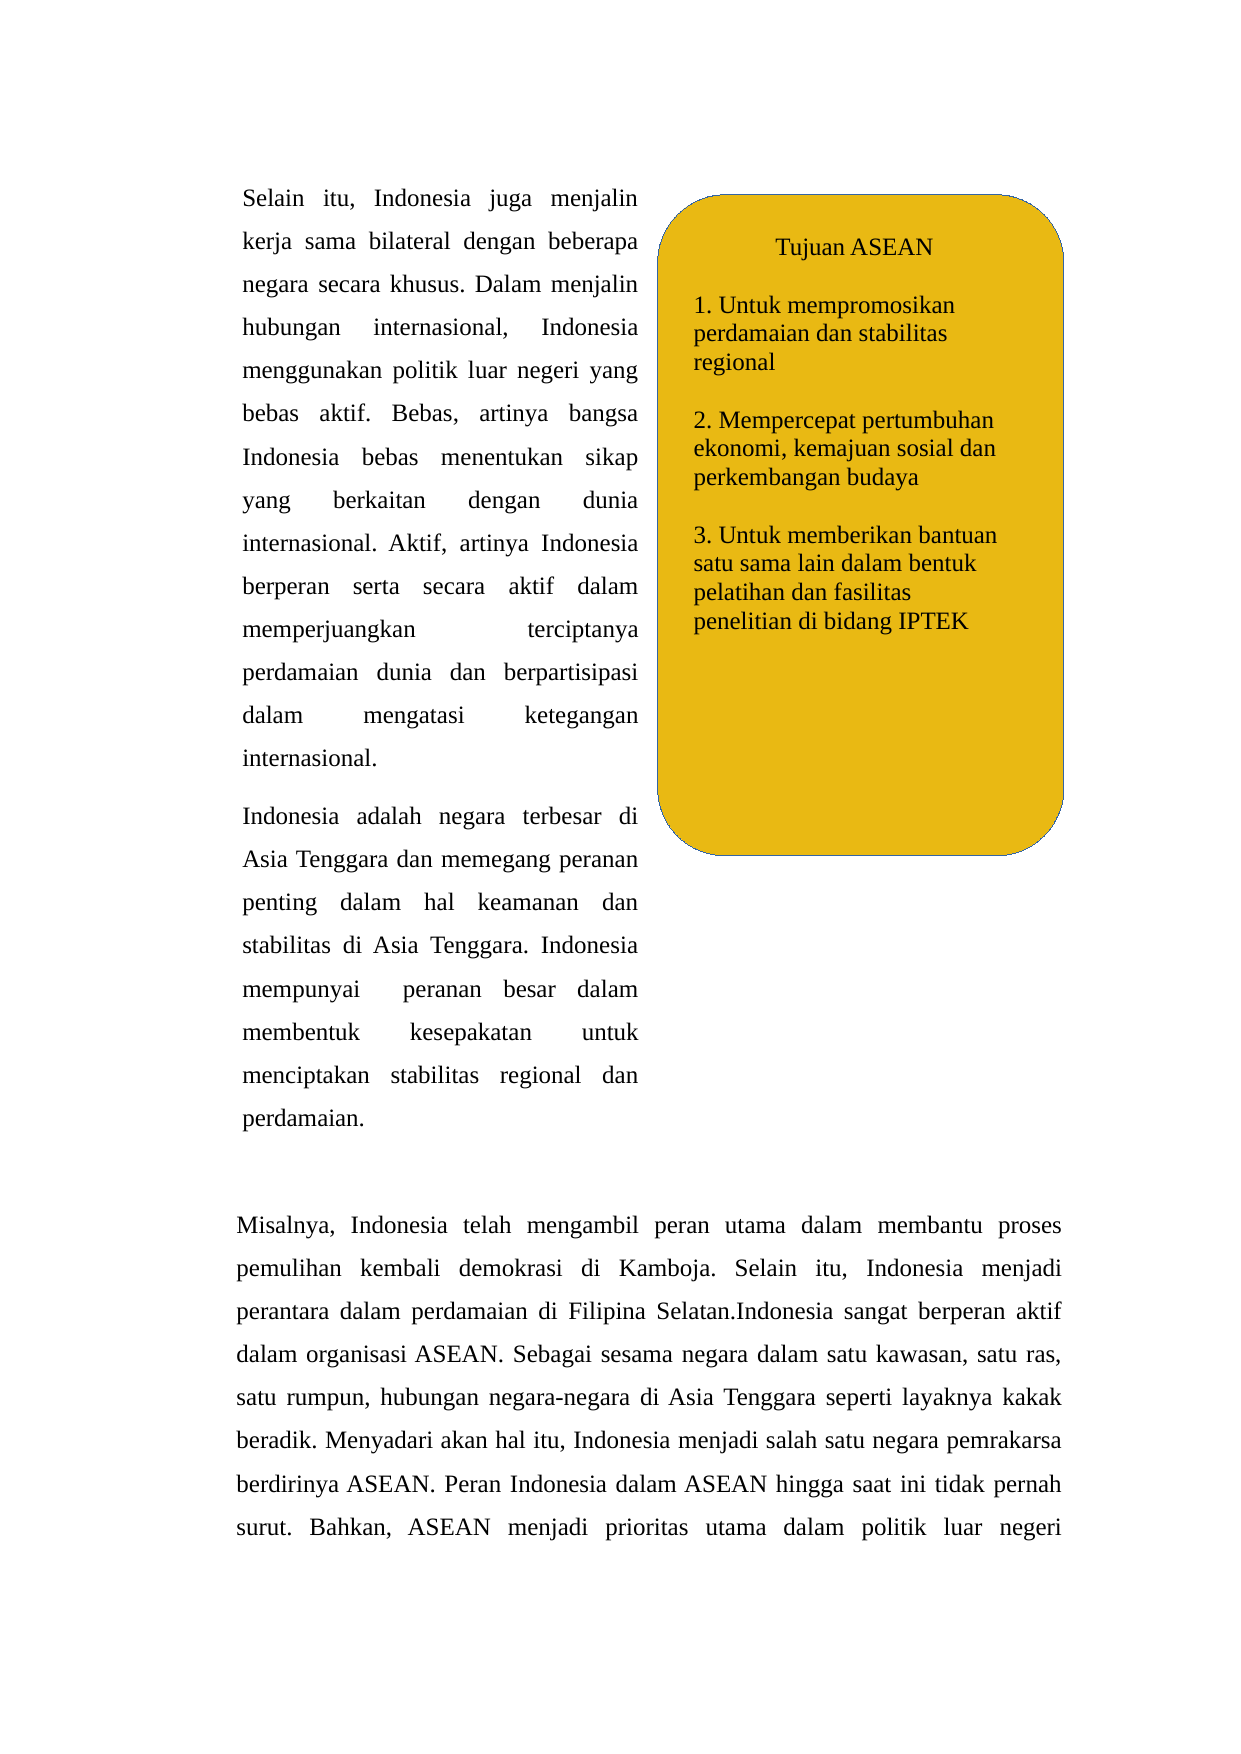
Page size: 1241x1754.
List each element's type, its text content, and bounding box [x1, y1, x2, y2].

table_header Selain itu, Indonesia juga menjalin kerja sama bilateral dengan beberapa negara secara khusus. Dalam menjalin hubungan internasional, Indonesia menggunakan politik luar negeri yang bebas aktif. Bebas, artinya bangsa Indonesia bebas menentukan sikap yang berkaitan dengan dunia internasional. Aktif, artinya Indonesia berperan serta secara aktif dalam memperjuangkan terciptanya perdamaian dunia dan berpartisipasi dalam mengatasi ketegangan internasional. Indonesia adalah negara terbesar di Asia Tenggara dan memegang peranan penting dalam hal keamanan dan stabilitas di Asia Tenggara. Indonesia mempunyai peranan besar dalam membentuk kesepakatan untuk menciptakan stabilitas regional dan perdamaian. [236, 177, 644, 1152]
table_header [644, 177, 1080, 1152]
text Misalnya, Indonesia telah mengambil peran utama dalam membantu proses pemulihan kembali demokrasi di Kamboja. Selain itu, Indonesia menjadi perantara dalam perdamaian di Filipina Selatan.Indonesia sangat berperan aktif dalam organisasi ASEAN. Sebagai sesama negara dalam satu kawasan, satu ras, satu rumpun, hubungan negara-negara di Asia Tenggara seperti layaknya kakak beradik. Menyadari akan hal itu, Indonesia menjadi salah satu negara pemrakarsa berdirinya ASEAN. Peran Indonesia dalam ASEAN hingga saat ini tidak pernah surut. Bahkan, ASEAN menjadi prioritas utama dalam politik luar negeri [236, 1210, 1063, 1541]
